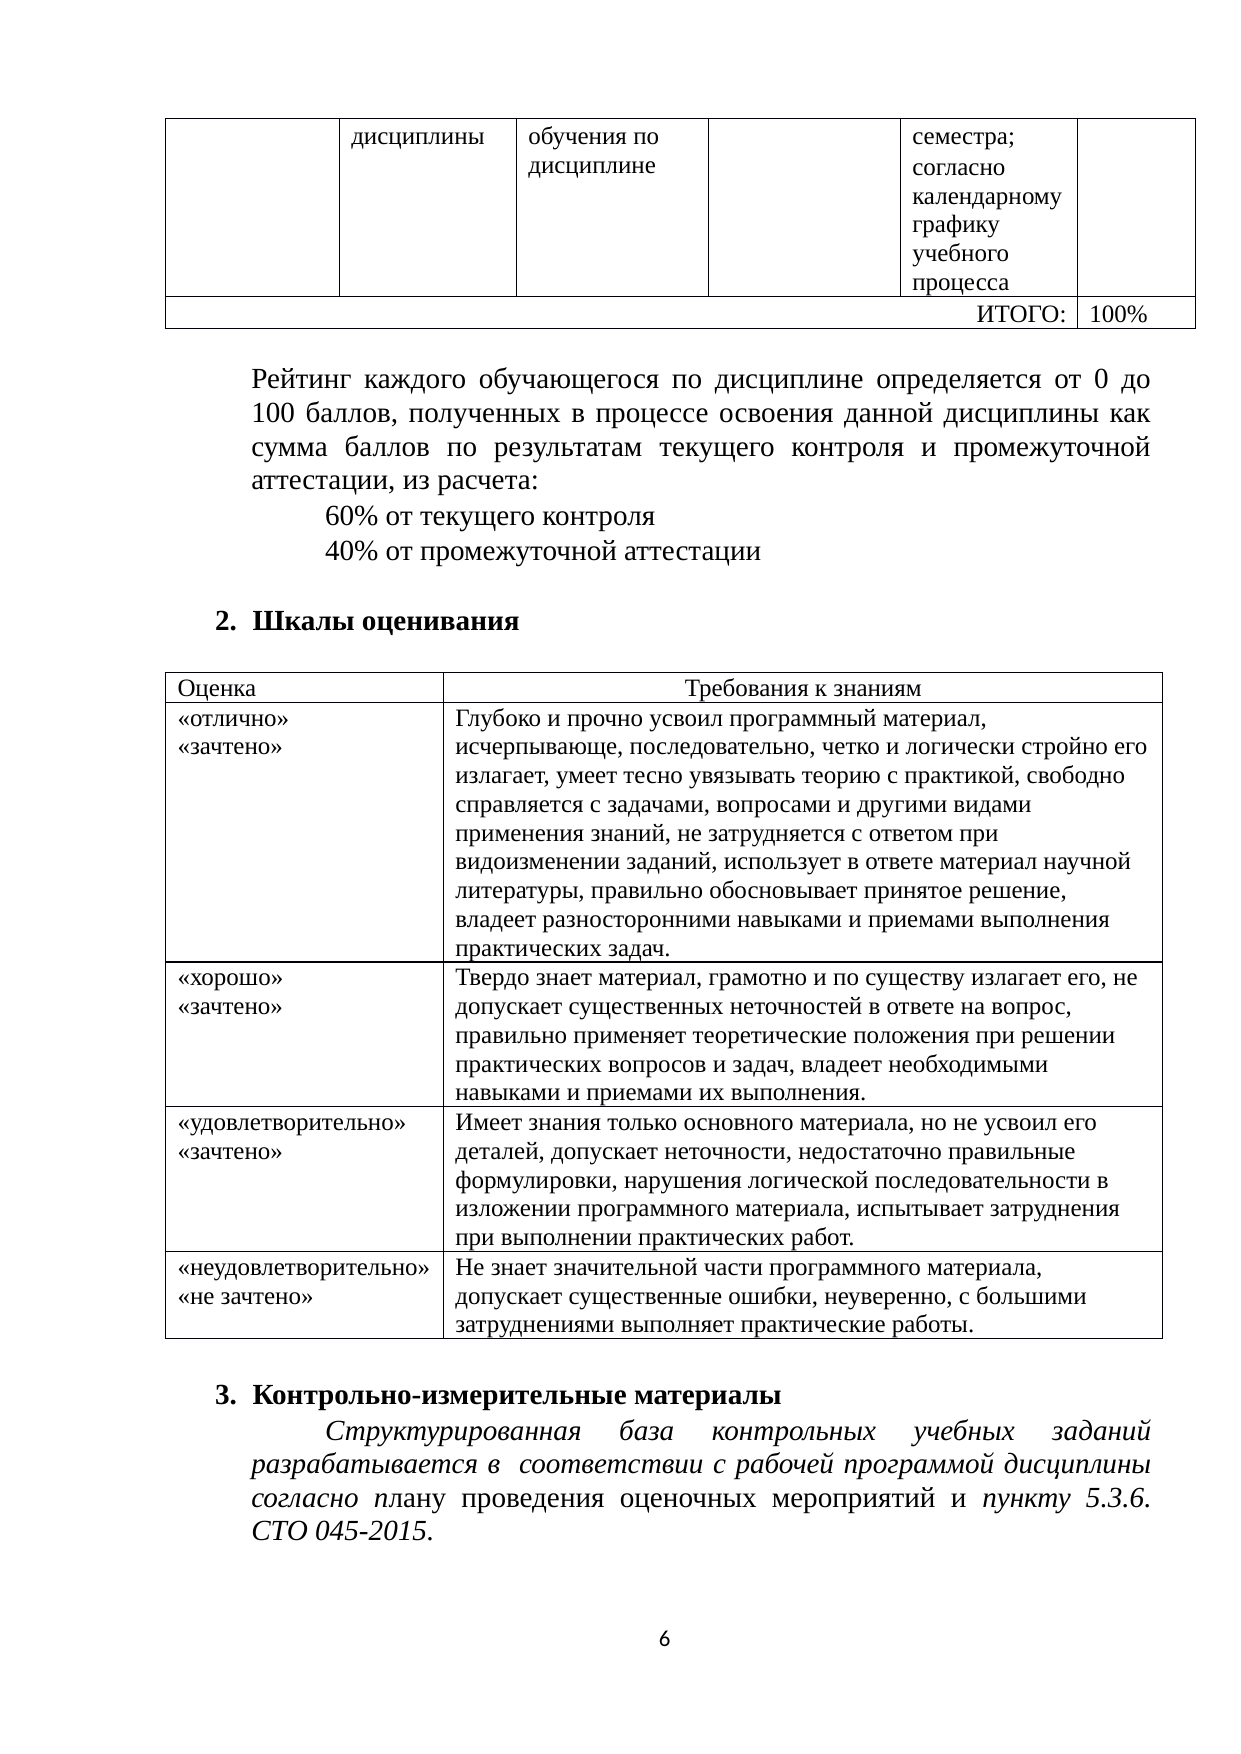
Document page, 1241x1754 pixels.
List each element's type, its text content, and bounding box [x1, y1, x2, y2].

text 40% от промежуточной аттестации [251, 533, 1152, 567]
table_cell «хорошо» «зачтено» [166, 963, 443, 1106]
table_cell [1078, 119, 1195, 296]
list Контрольно-измерительные материалы [215, 1377, 1152, 1411]
table_cell «удовлетворительно» «зачтено» [166, 1107, 443, 1251]
table_cell [166, 119, 339, 296]
list Шкалы оценивания [215, 603, 1152, 636]
table_cell 100% [1078, 297, 1195, 328]
table_cell обучения по дисциплине [517, 119, 708, 296]
table_cell ИТОГО: [166, 297, 1077, 328]
table_cell дисциплины [340, 119, 516, 296]
table_cell «неудовлетворительно» «не зачтено» [166, 1252, 443, 1338]
text 60% от текущего контроля [251, 498, 1152, 531]
table_cell Имеет знания только основного материала, но не усвоил его деталей, допускает неточности, недостаточно правильные формулировки, нарушения логической последовательности в изложении программного материала, испытывает затруднения при выполнении практических работ. [444, 1107, 1162, 1251]
table_cell Глубоко и прочно усвоил программный материал, исчерпывающе, последовательно, четко и логически стройно его излагает, умеет тесно увязывать теорию с практикой, свободно справляется с задачами, вопросами и другими видами применения знаний, не затрудняется с ответом при видоизменении заданий, использует в ответе материал научной литературы, правильно обосновывает принятое решение, владеет разносторонними навыками и приемами выполнения практических задач. [444, 703, 1162, 961]
table_cell [709, 119, 900, 296]
text Рейтинг каждого обучающегося по дисциплине определяется от 0 до 100 баллов, полученных в процессе освоения данной дисциплины как сумма баллов по результатам текущего контроля и промежуточной аттестации, из расчета: [251, 362, 1152, 496]
table_cell семестра; согласно календарному графику учебного процесса [901, 119, 1077, 296]
table_header Требования к знаниям [444, 673, 1162, 702]
table_header Оценка [166, 673, 443, 702]
table_cell «отлично» «зачтено» [166, 703, 443, 961]
table_cell Не знает значительной части программного материала, допускает существенные ошибки, неуверенно, с большими затруднениями выполняет практические работы. [444, 1252, 1162, 1338]
text Структурированная база контрольных учебных заданий разрабатывается в соответствии с рабочей программой дисциплины согласно плану проведения оценочных мероприятий и пункту 5.3.6. СТО 045-2015. [251, 1413, 1152, 1547]
table_cell Твердо знает материал, грамотно и по существу излагает его, не допускает существенных неточностей в ответе на вопрос, правильно применяет теоретические положения при решении практических вопросов и задач, владеет необходимыми навыками и приемами их выполнения. [444, 963, 1162, 1106]
